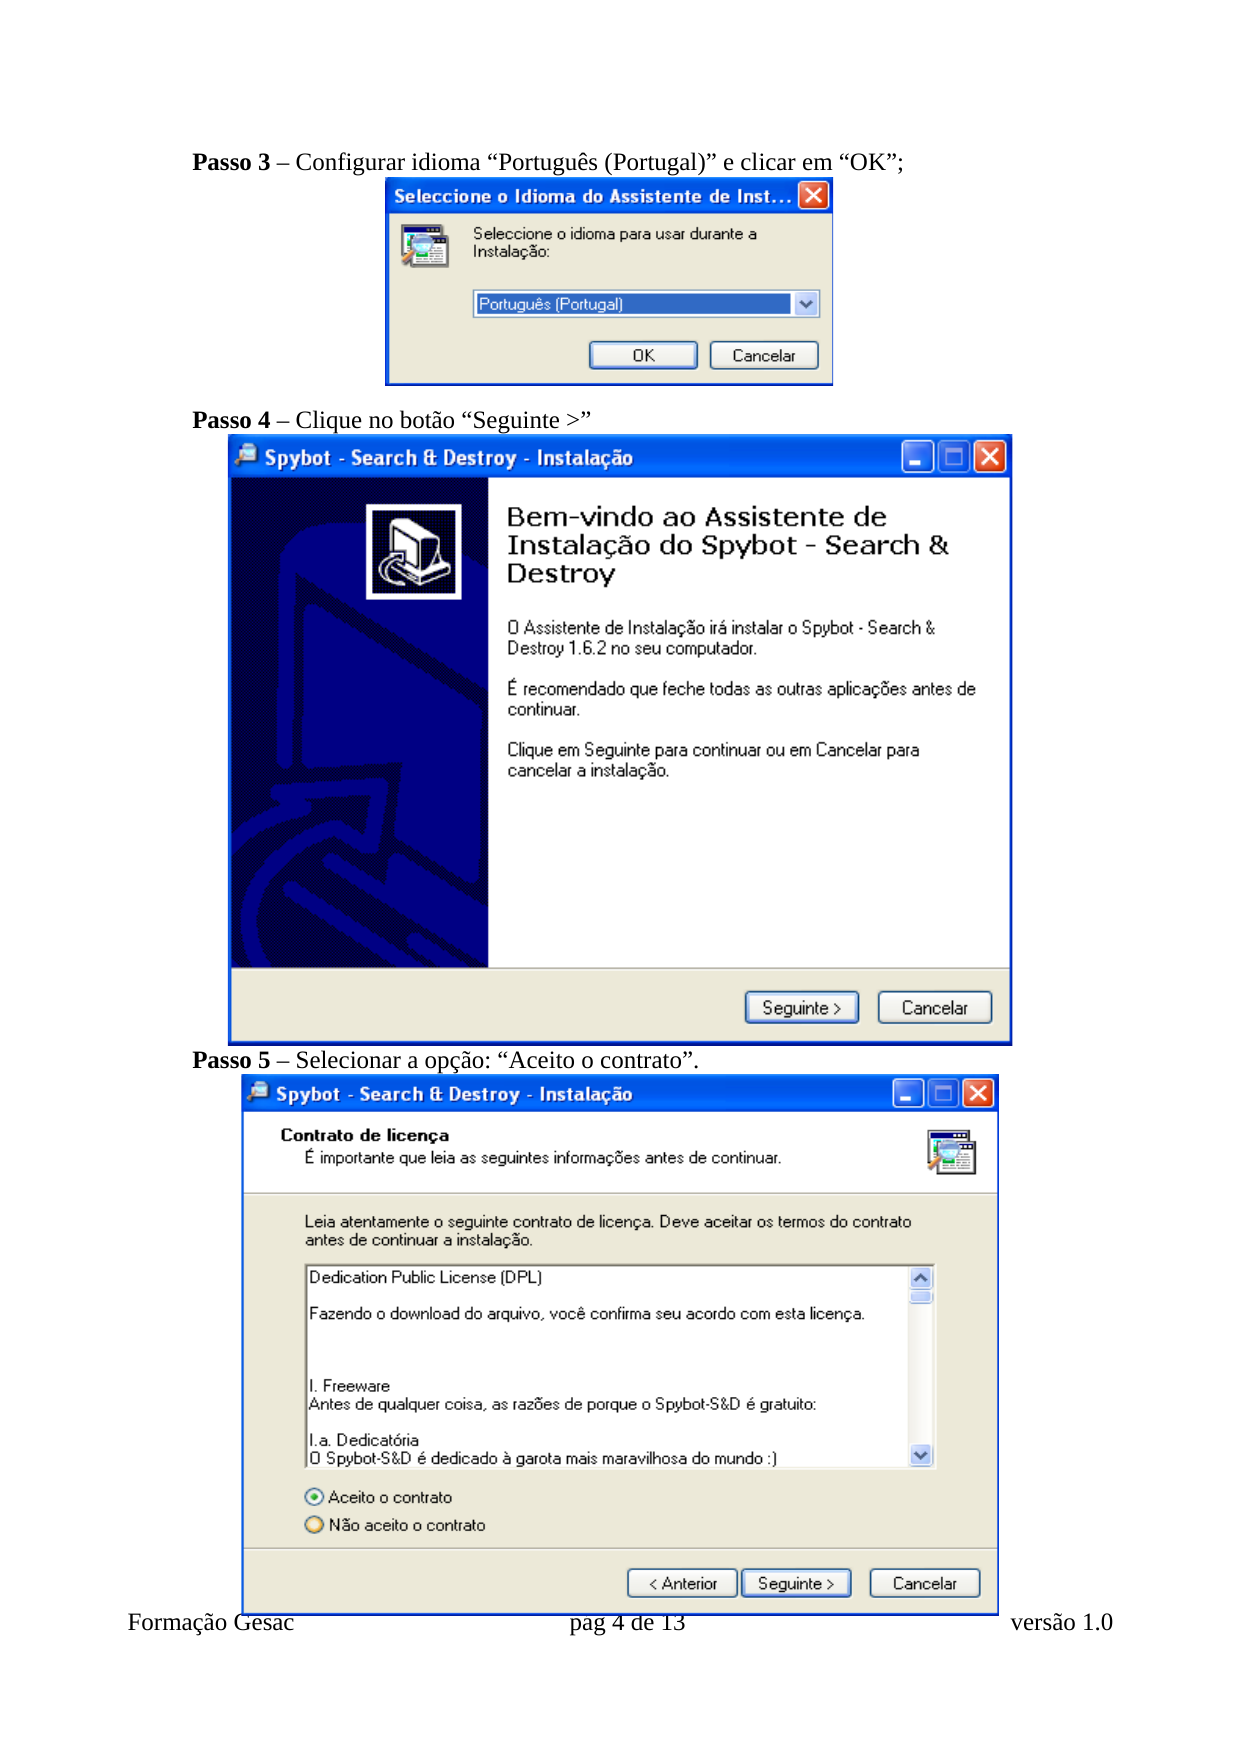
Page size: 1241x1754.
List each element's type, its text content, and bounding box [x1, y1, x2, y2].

text Passo 4 – Clique no botão “Seguinte >” [118, 406, 1122, 434]
picture [241, 1074, 999, 1616]
text Passo 3 – Configurar idioma “Português (Portugal)” e clicar em “OK”; [118, 147, 1122, 176]
picture [227, 434, 1013, 1046]
text Passo 5 – Selecionar a opção: “Aceito o contrato”. [118, 434, 1122, 1074]
picture [385, 177, 834, 386]
